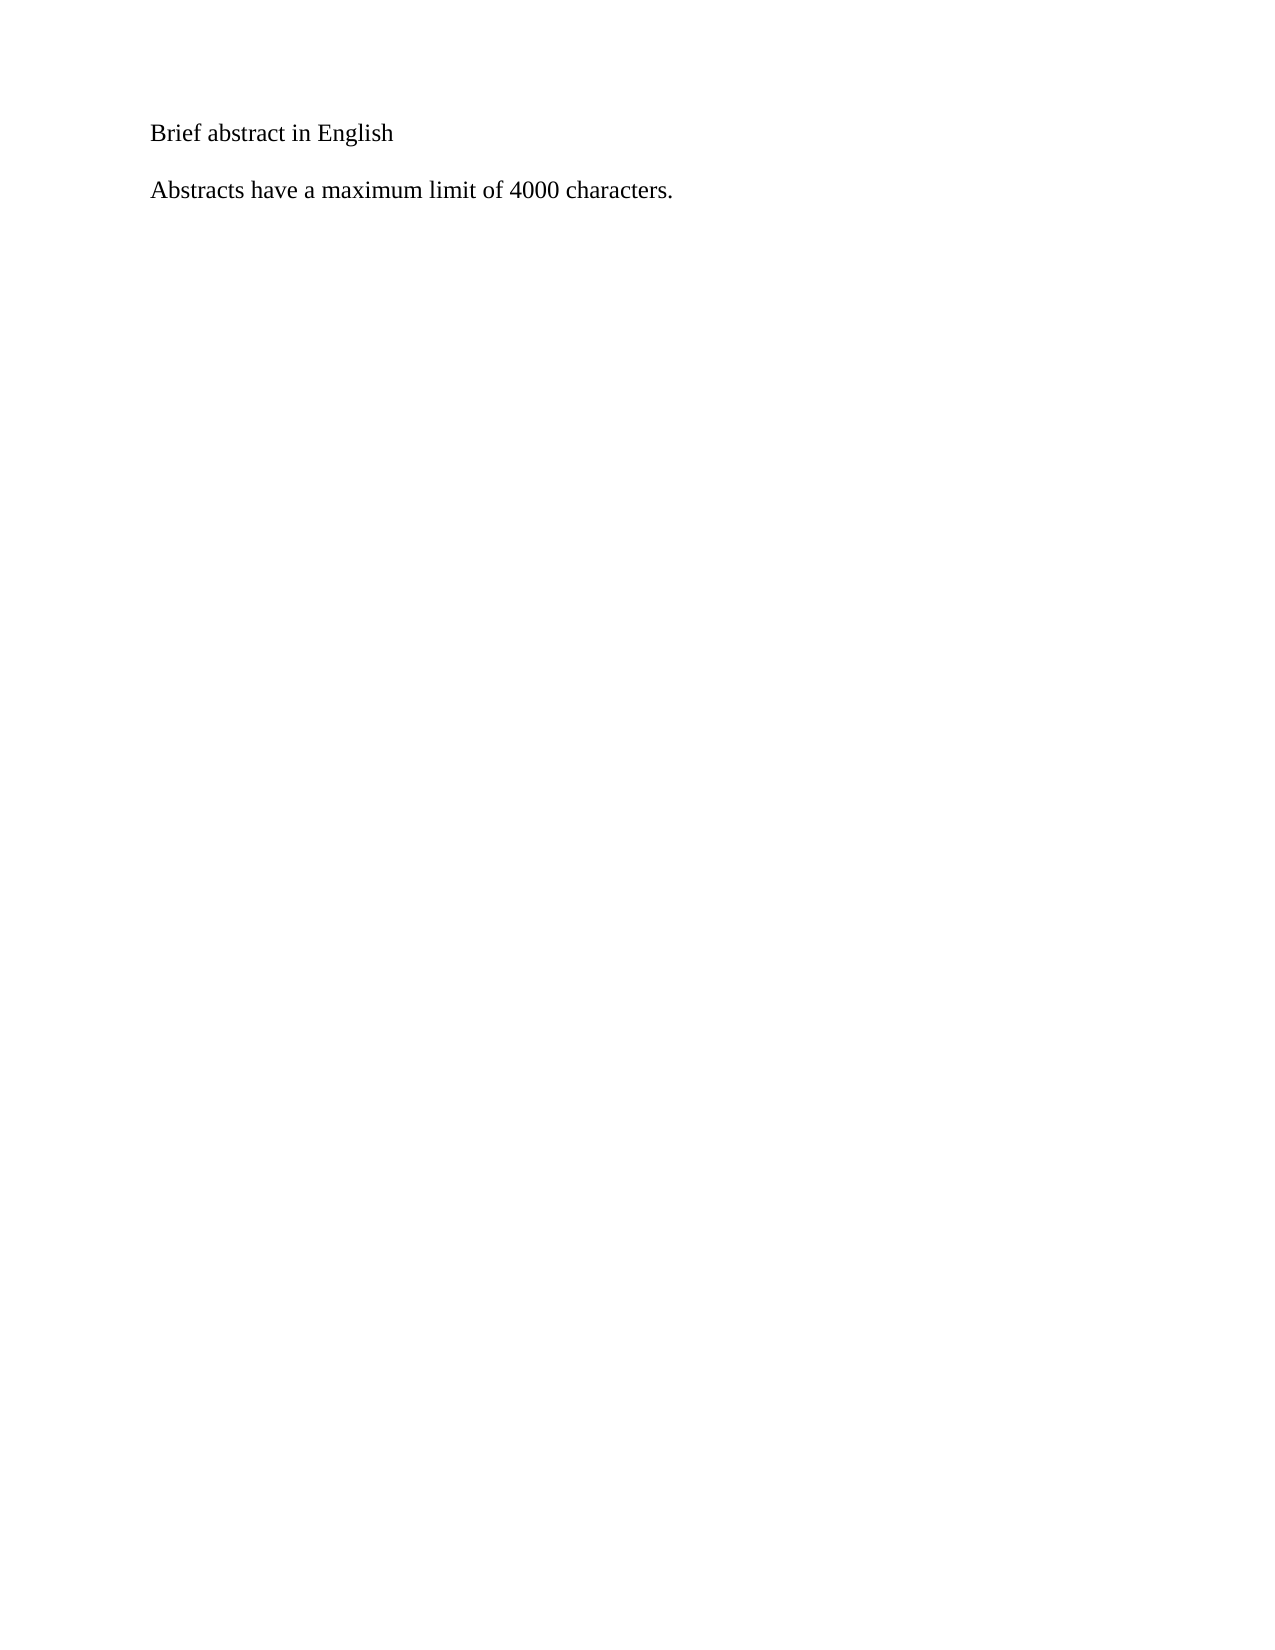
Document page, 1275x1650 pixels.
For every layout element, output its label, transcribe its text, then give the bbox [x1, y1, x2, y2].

text Abstracts have a maximum limit of 4000 characters. [150, 176, 1125, 204]
text Brief abstract in English [150, 118, 1125, 147]
